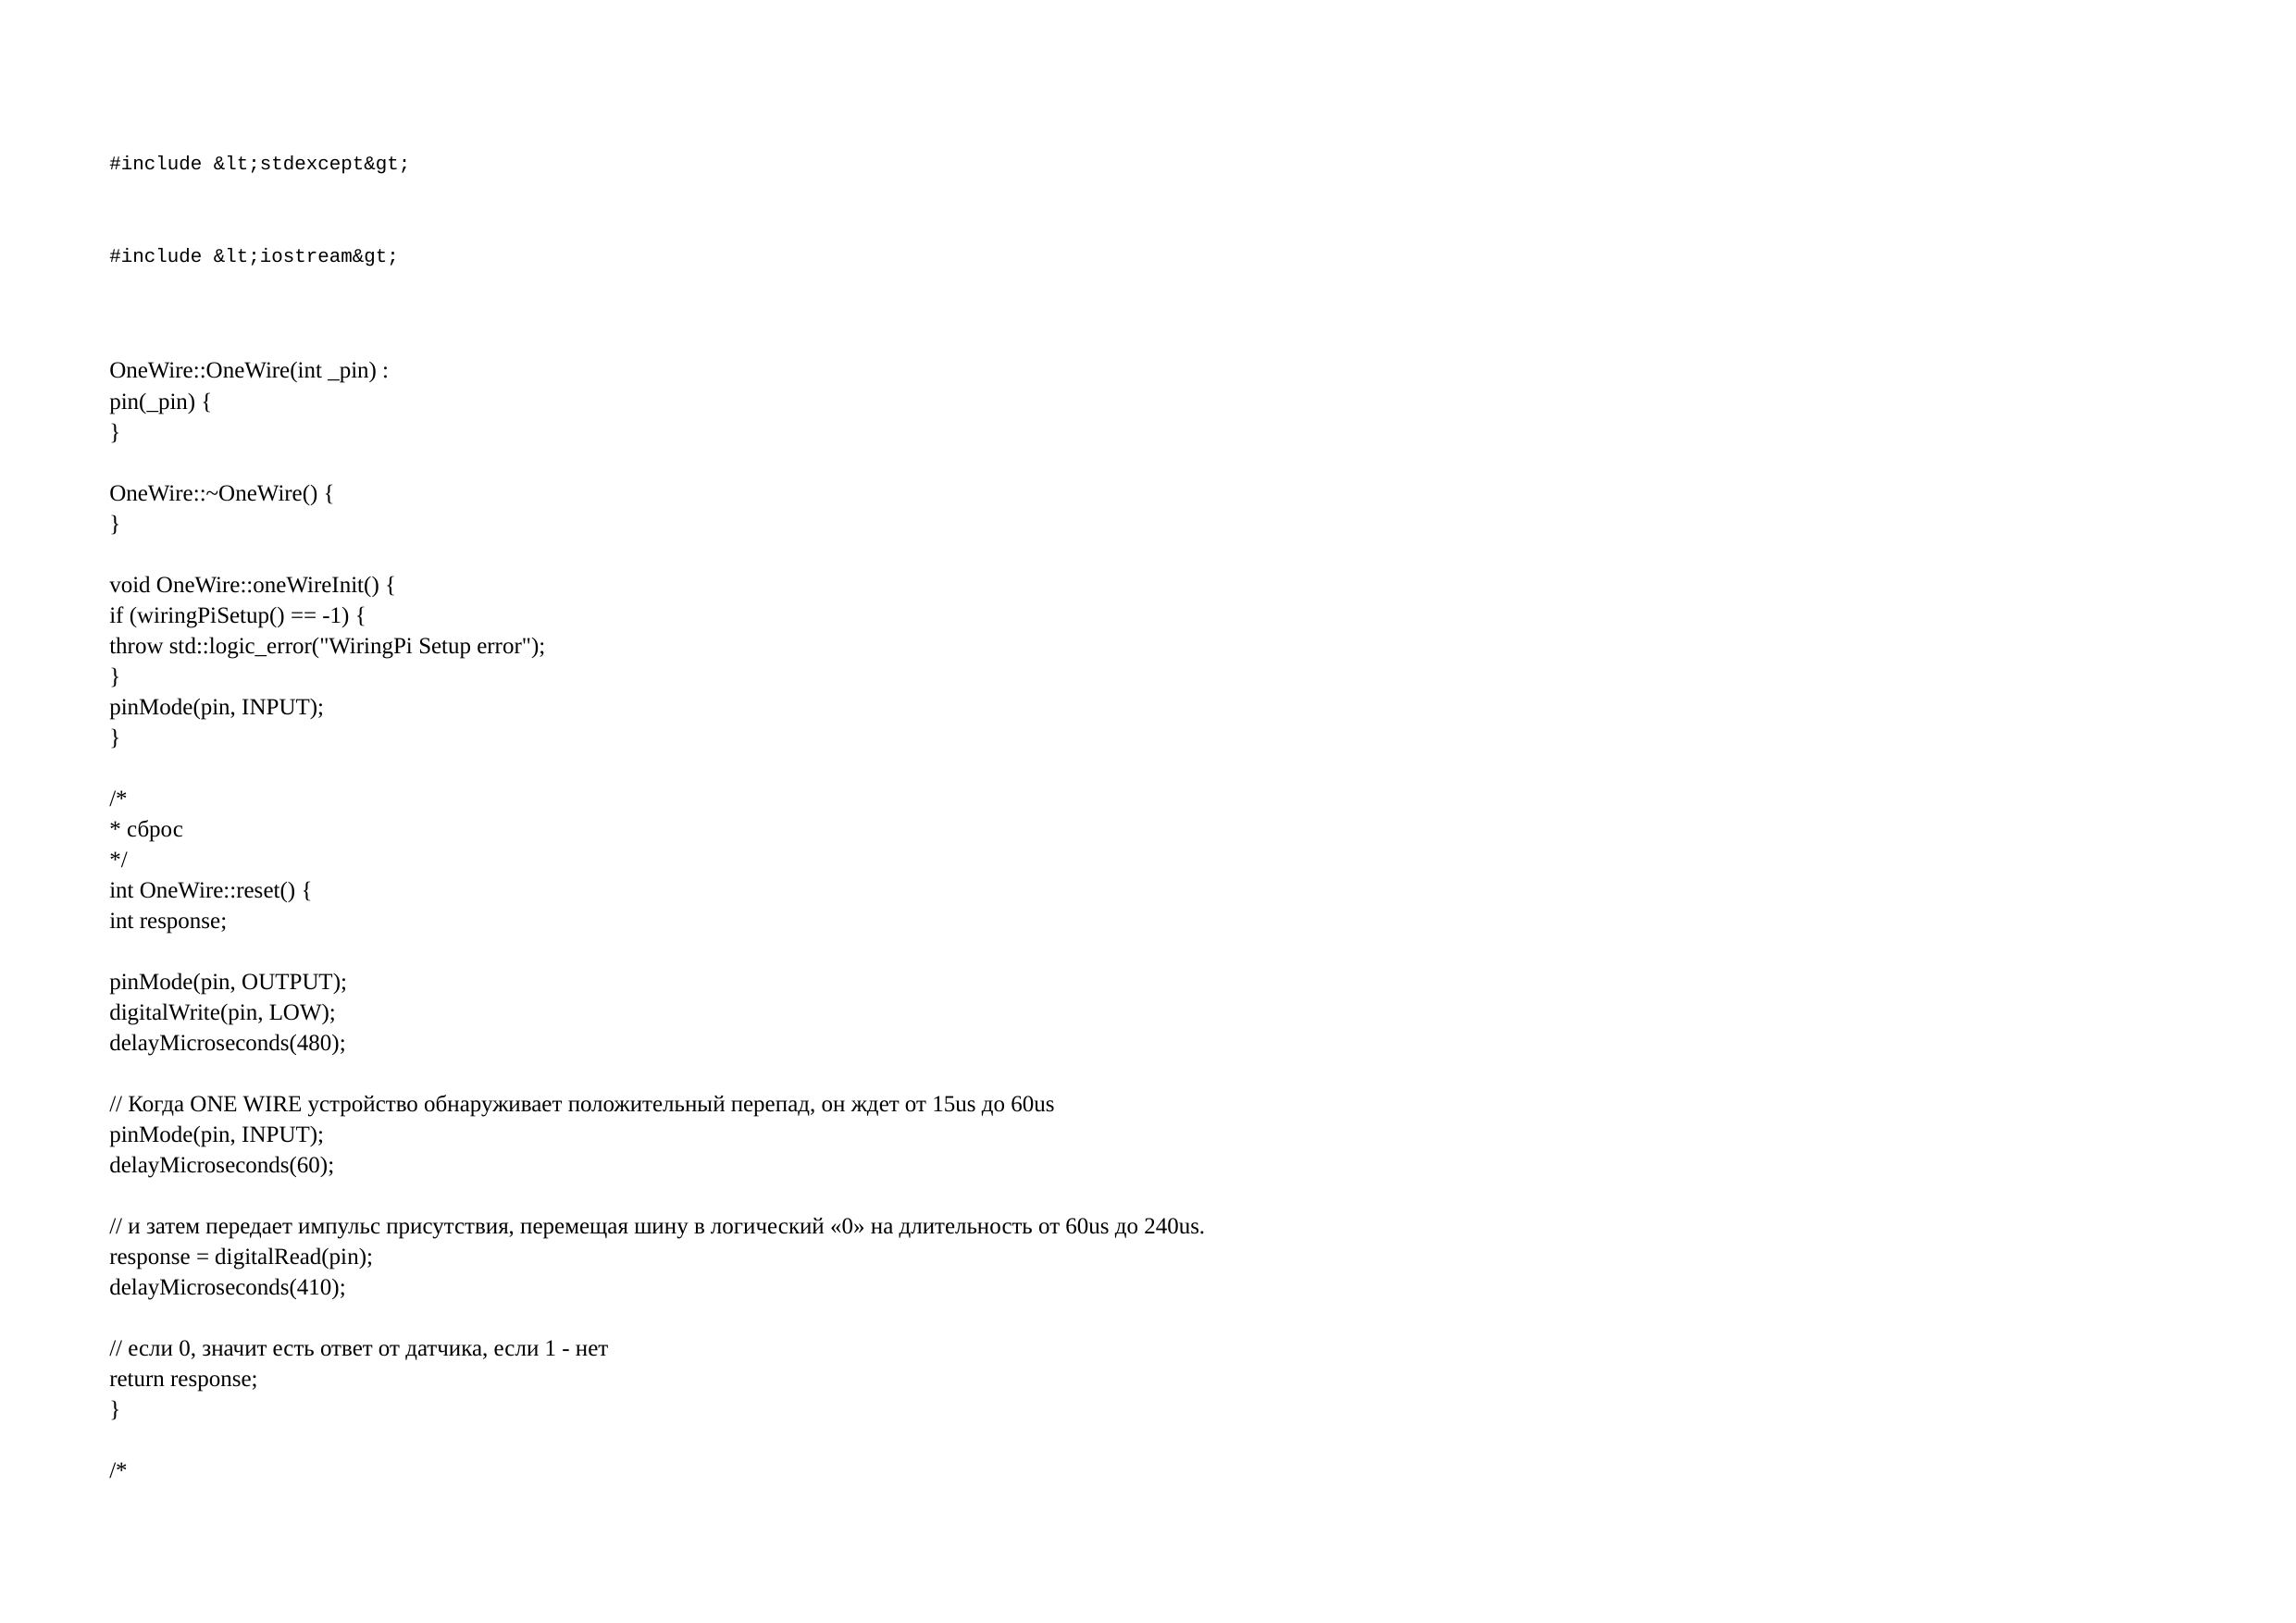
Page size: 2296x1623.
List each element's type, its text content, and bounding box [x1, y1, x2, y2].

text #include &lt;stdexcept&gt; [109, 154, 2186, 175]
text #include &lt;iostream&gt; [109, 246, 2186, 268]
text OneWire::OneWire(int _pin) : pin(_pin) { } OneWire::~OneWire() { } void OneWire::oneWireInit() { if (wiringPiSetup() == -1) { throw std::logic_error("WiringPi Setup error"); } pinMode(pin, INPUT); } /* * сброс */ int OneWire::reset() { int response; pinMode(pin, OUTPUT); digitalWrite(pin, LOW); delayMicroseconds(480); // Когда ONE WIRE устройство обнаруживает положительный перепад, он ждет от 15us до 60us pinMode(pin, INPUT); delayMicroseconds(60); // и затем передает импульс присутствия, перемещая шину в логический «0» на длительность от 60us до 240us. response = digitalRead(pin); delayMicroseconds(410); // если 0, значит есть ответ от датчика, если 1 - нет return response; } /* [109, 295, 2186, 1483]
